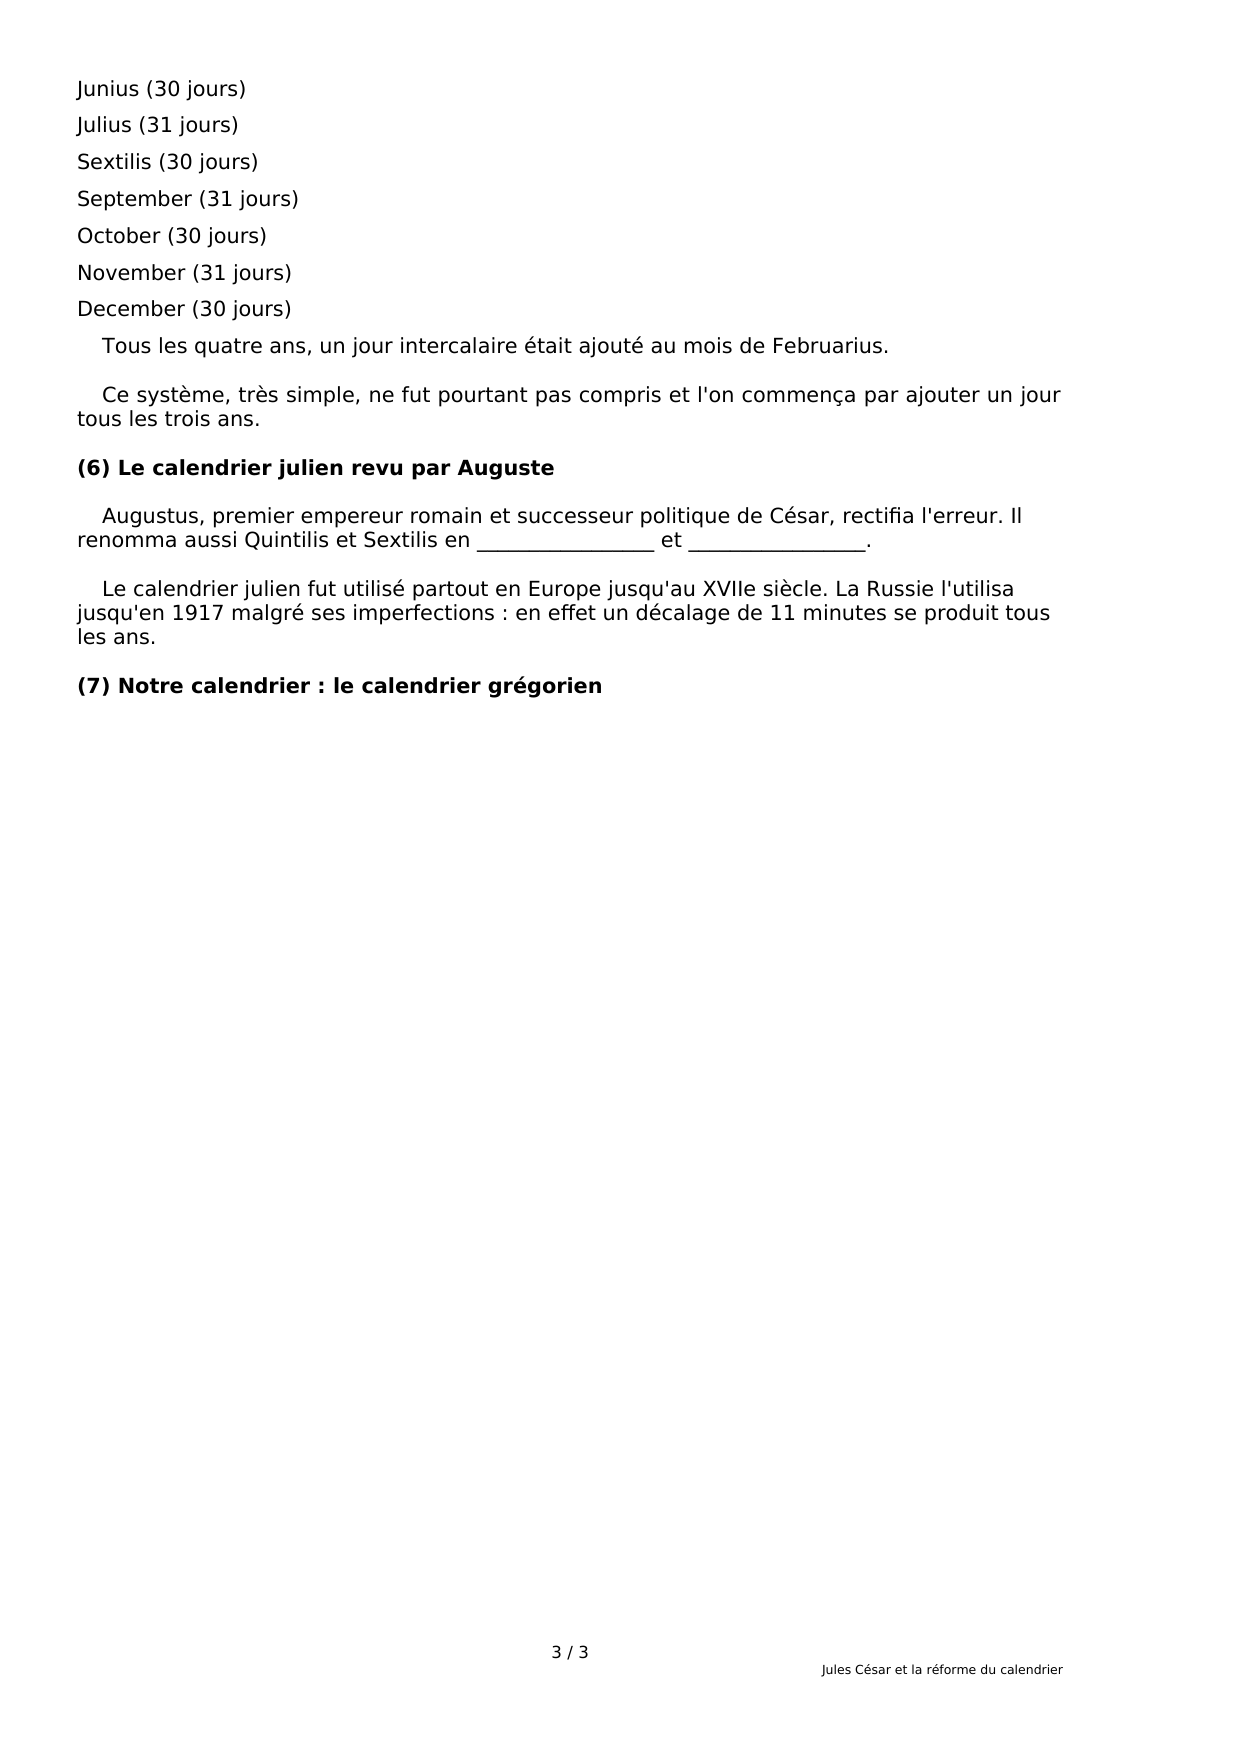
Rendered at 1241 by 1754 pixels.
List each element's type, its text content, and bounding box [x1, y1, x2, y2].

text November (31 jours) [77, 261, 1063, 285]
text December (30 jours) [77, 297, 1063, 322]
text (6) Le calendrier julien revu par Auguste [77, 456, 1063, 480]
text Ce système, très simple, ne fut pourtant pas compris et l'on commença par ajouter un jour tous les trois ans. [77, 383, 1063, 431]
text Augustus, premier empereur romain et successeur politique de César, rectifia l'erreur. Il renomma aussi Quintilis et Sextilis en _________________ et _________________. [77, 504, 1063, 553]
text Tous les quatre ans, un jour intercalaire était ajouté au mois de Februarius. [77, 334, 1063, 358]
text Le calendrier julien fut utilisé partout en Europe jusqu'au XVIIe siècle. La Russie l'utilisa jusqu'en 1917 malgré ses imperfections : en effet un décalage de 11 minutes se produit tous les ans. [77, 577, 1063, 650]
text October (30 jours) [77, 224, 1063, 248]
text September (31 jours) [77, 187, 1063, 211]
text Sextilis (30 jours) [77, 150, 1063, 174]
text (7) Notre calendrier : le calendrier grégorien [77, 674, 1063, 698]
text Julius (31 jours) [77, 113, 1063, 138]
text Junius (30 jours) [77, 77, 1063, 101]
